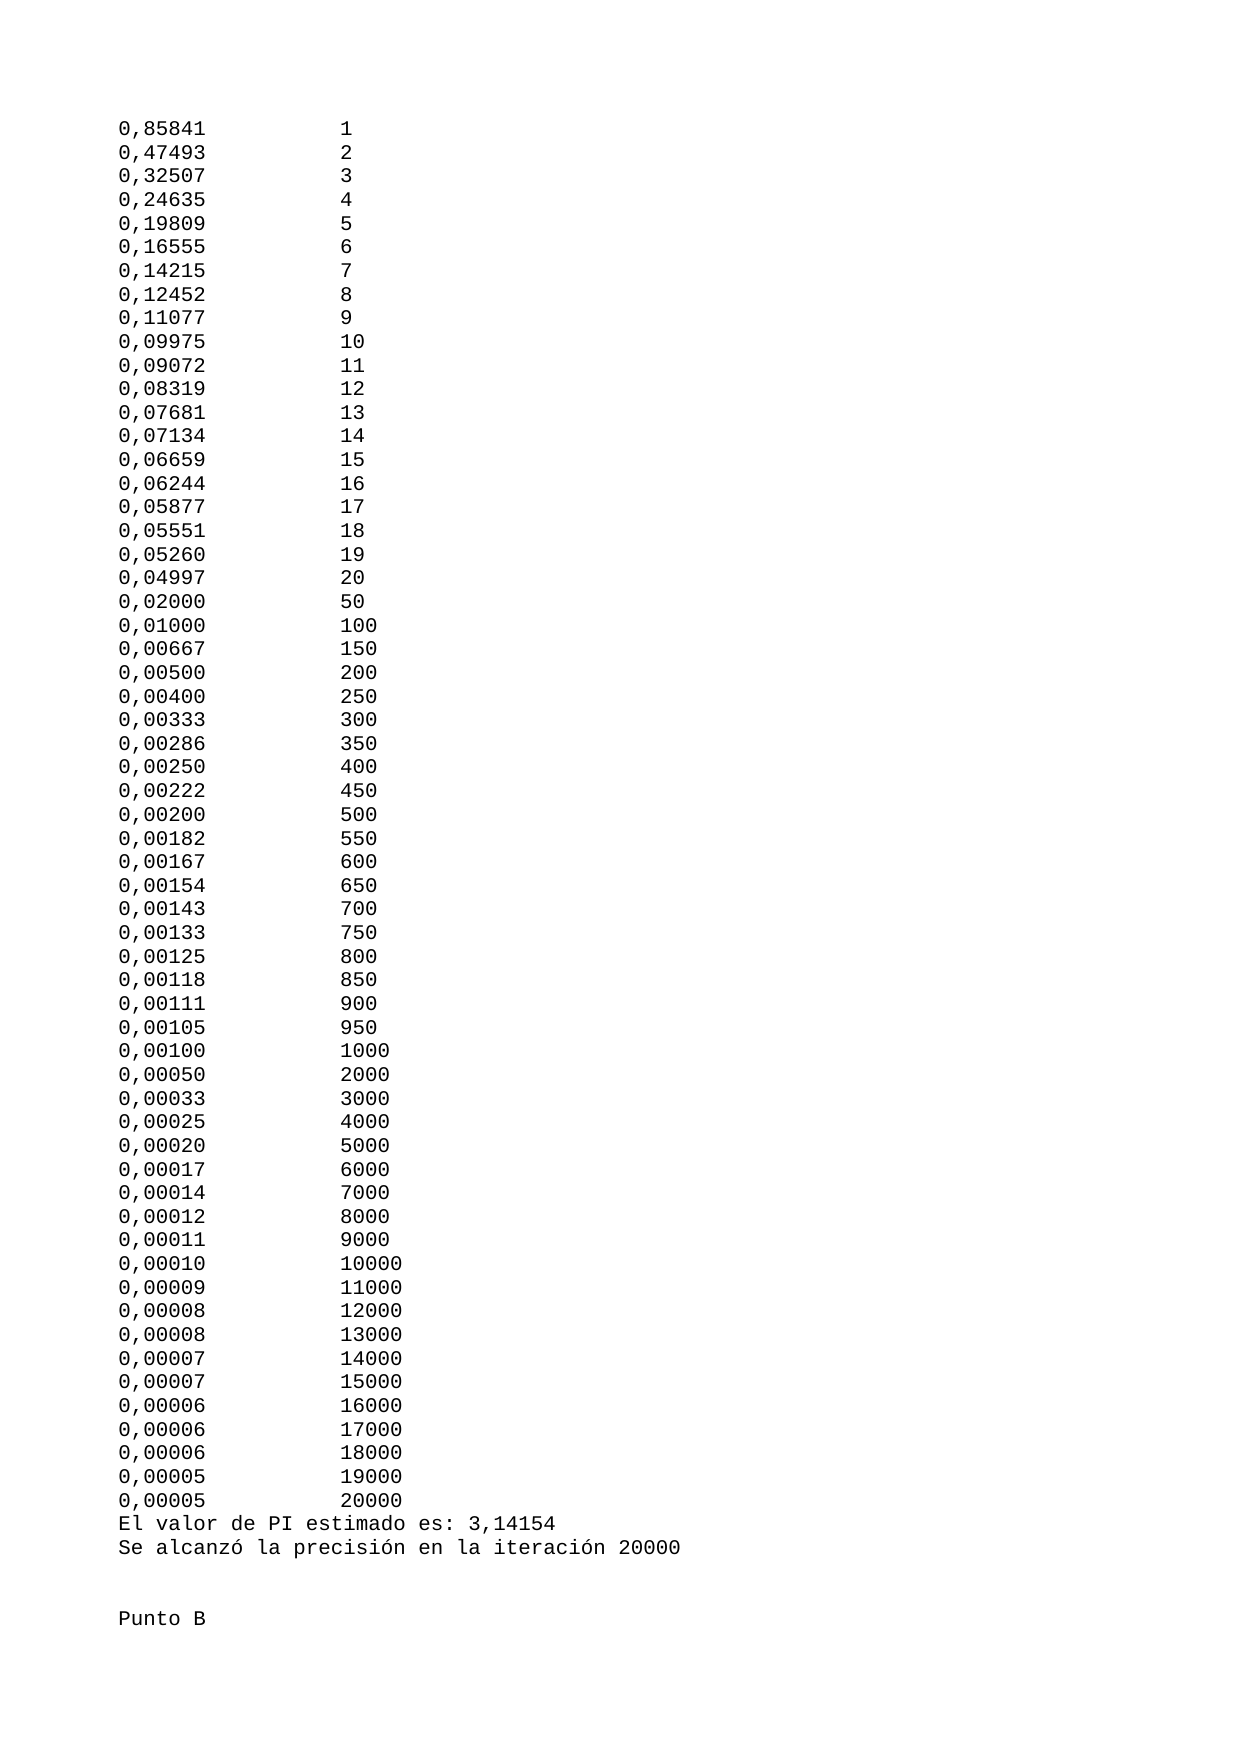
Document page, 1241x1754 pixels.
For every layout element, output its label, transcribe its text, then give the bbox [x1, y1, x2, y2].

text 0,00133 750 [118, 922, 1122, 946]
text 0,00009 11000 [118, 1277, 1122, 1300]
text 0,00111 900 [118, 993, 1122, 1017]
text 0,00333 300 [118, 709, 1122, 733]
text 0,06244 16 [118, 473, 1122, 496]
text 0,00005 20000 [118, 1489, 1122, 1513]
text Se alcanzó la precisión en la iteración 20000 [118, 1537, 1122, 1561]
text 0,00200 500 [118, 804, 1122, 827]
text 0,00222 450 [118, 780, 1122, 804]
text 0,00005 19000 [118, 1466, 1122, 1489]
text 0,00020 5000 [118, 1135, 1122, 1158]
text 0,00007 15000 [118, 1371, 1122, 1395]
text 0,19809 5 [118, 213, 1122, 236]
text 0,00011 9000 [118, 1229, 1122, 1253]
text 0,00006 16000 [118, 1395, 1122, 1419]
text 0,09072 11 [118, 354, 1122, 378]
text 0,00010 10000 [118, 1253, 1122, 1277]
text 0,00008 12000 [118, 1300, 1122, 1324]
text 0,04997 20 [118, 567, 1122, 591]
text 0,00500 200 [118, 662, 1122, 686]
text 0,16555 6 [118, 236, 1122, 260]
text 0,00182 550 [118, 827, 1122, 851]
text 0,00008 13000 [118, 1324, 1122, 1348]
text 0,47493 2 [118, 142, 1122, 165]
text 0,00033 3000 [118, 1088, 1122, 1111]
text 0,01000 100 [118, 615, 1122, 638]
text 0,00125 800 [118, 946, 1122, 969]
text 0,00007 14000 [118, 1348, 1122, 1371]
text 0,85841 1 [118, 118, 1122, 142]
text 0,05260 19 [118, 544, 1122, 567]
text 0,00017 6000 [118, 1158, 1122, 1182]
text 0,00100 1000 [118, 1040, 1122, 1064]
text 0,07134 14 [118, 426, 1122, 449]
text 0,00286 350 [118, 733, 1122, 757]
text 0,02000 50 [118, 591, 1122, 615]
text 0,00167 600 [118, 851, 1122, 875]
text 0,09975 10 [118, 331, 1122, 354]
text 0,00014 7000 [118, 1182, 1122, 1206]
text Punto B [118, 1608, 1122, 1631]
text 0,00400 250 [118, 686, 1122, 709]
text 0,00667 150 [118, 638, 1122, 662]
text 0,05877 17 [118, 496, 1122, 520]
text 0,12452 8 [118, 284, 1122, 307]
text 0,05551 18 [118, 520, 1122, 544]
text 0,00250 400 [118, 757, 1122, 780]
text 0,32507 3 [118, 165, 1122, 189]
text 0,06659 15 [118, 449, 1122, 473]
text 0,11077 9 [118, 307, 1122, 331]
text 0,00154 650 [118, 875, 1122, 898]
text 0,00012 8000 [118, 1206, 1122, 1229]
text 0,00006 17000 [118, 1419, 1122, 1442]
text El valor de PI estimado es: 3,14154 [118, 1513, 1122, 1537]
text 0,00050 2000 [118, 1064, 1122, 1088]
text 0,08319 12 [118, 378, 1122, 402]
text 0,00143 700 [118, 898, 1122, 922]
text 0,07681 13 [118, 402, 1122, 426]
text 0,14215 7 [118, 260, 1122, 284]
text 0,00025 4000 [118, 1111, 1122, 1135]
text 0,00105 950 [118, 1017, 1122, 1040]
text 0,00118 850 [118, 969, 1122, 993]
text 0,00006 18000 [118, 1442, 1122, 1466]
text 0,24635 4 [118, 189, 1122, 213]
